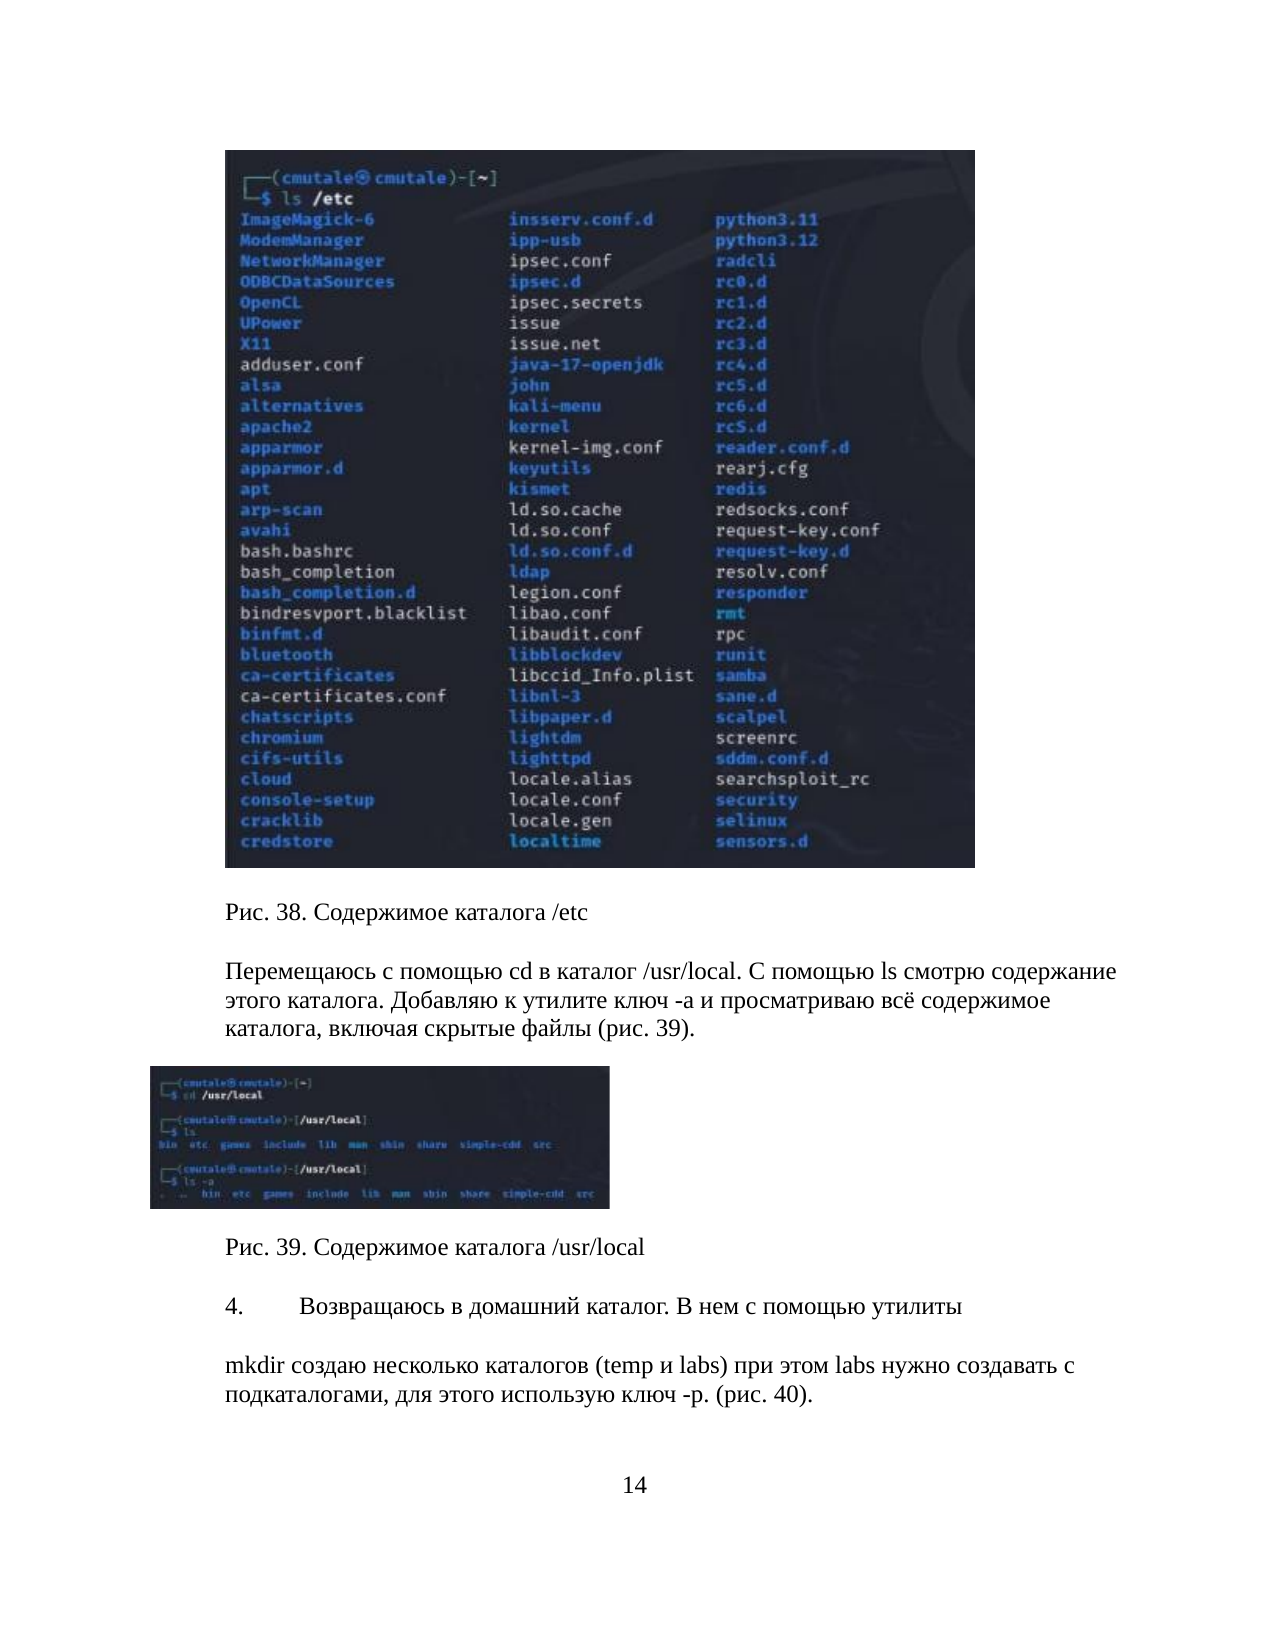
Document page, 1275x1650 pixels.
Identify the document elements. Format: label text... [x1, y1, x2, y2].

picture [225, 150, 975, 868]
picture [150, 1066, 610, 1209]
text Перемещаюсь с помощью cd в каталог /usr/local. С помощью ls смотрю содержание этого каталога. Добавляю к утилите ключ -а и просматриваю всё содержимое каталога, включая скрытые файлы (рис. 39). [225, 956, 1125, 1042]
text Рис. 38. Содержимое каталога /etc [225, 897, 1125, 926]
text mkdir создаю несколько каталогов (temp и labs) при этом labs нужно создавать с подкаталогами, для этого использую ключ -p. (рис. 40). [225, 1350, 1125, 1407]
text Рис. 39. Содержимое каталога /usr/local [225, 1232, 1125, 1261]
list Возвращаюсь в домашний каталог. В нем с помощью утилиты [225, 1291, 1125, 1320]
